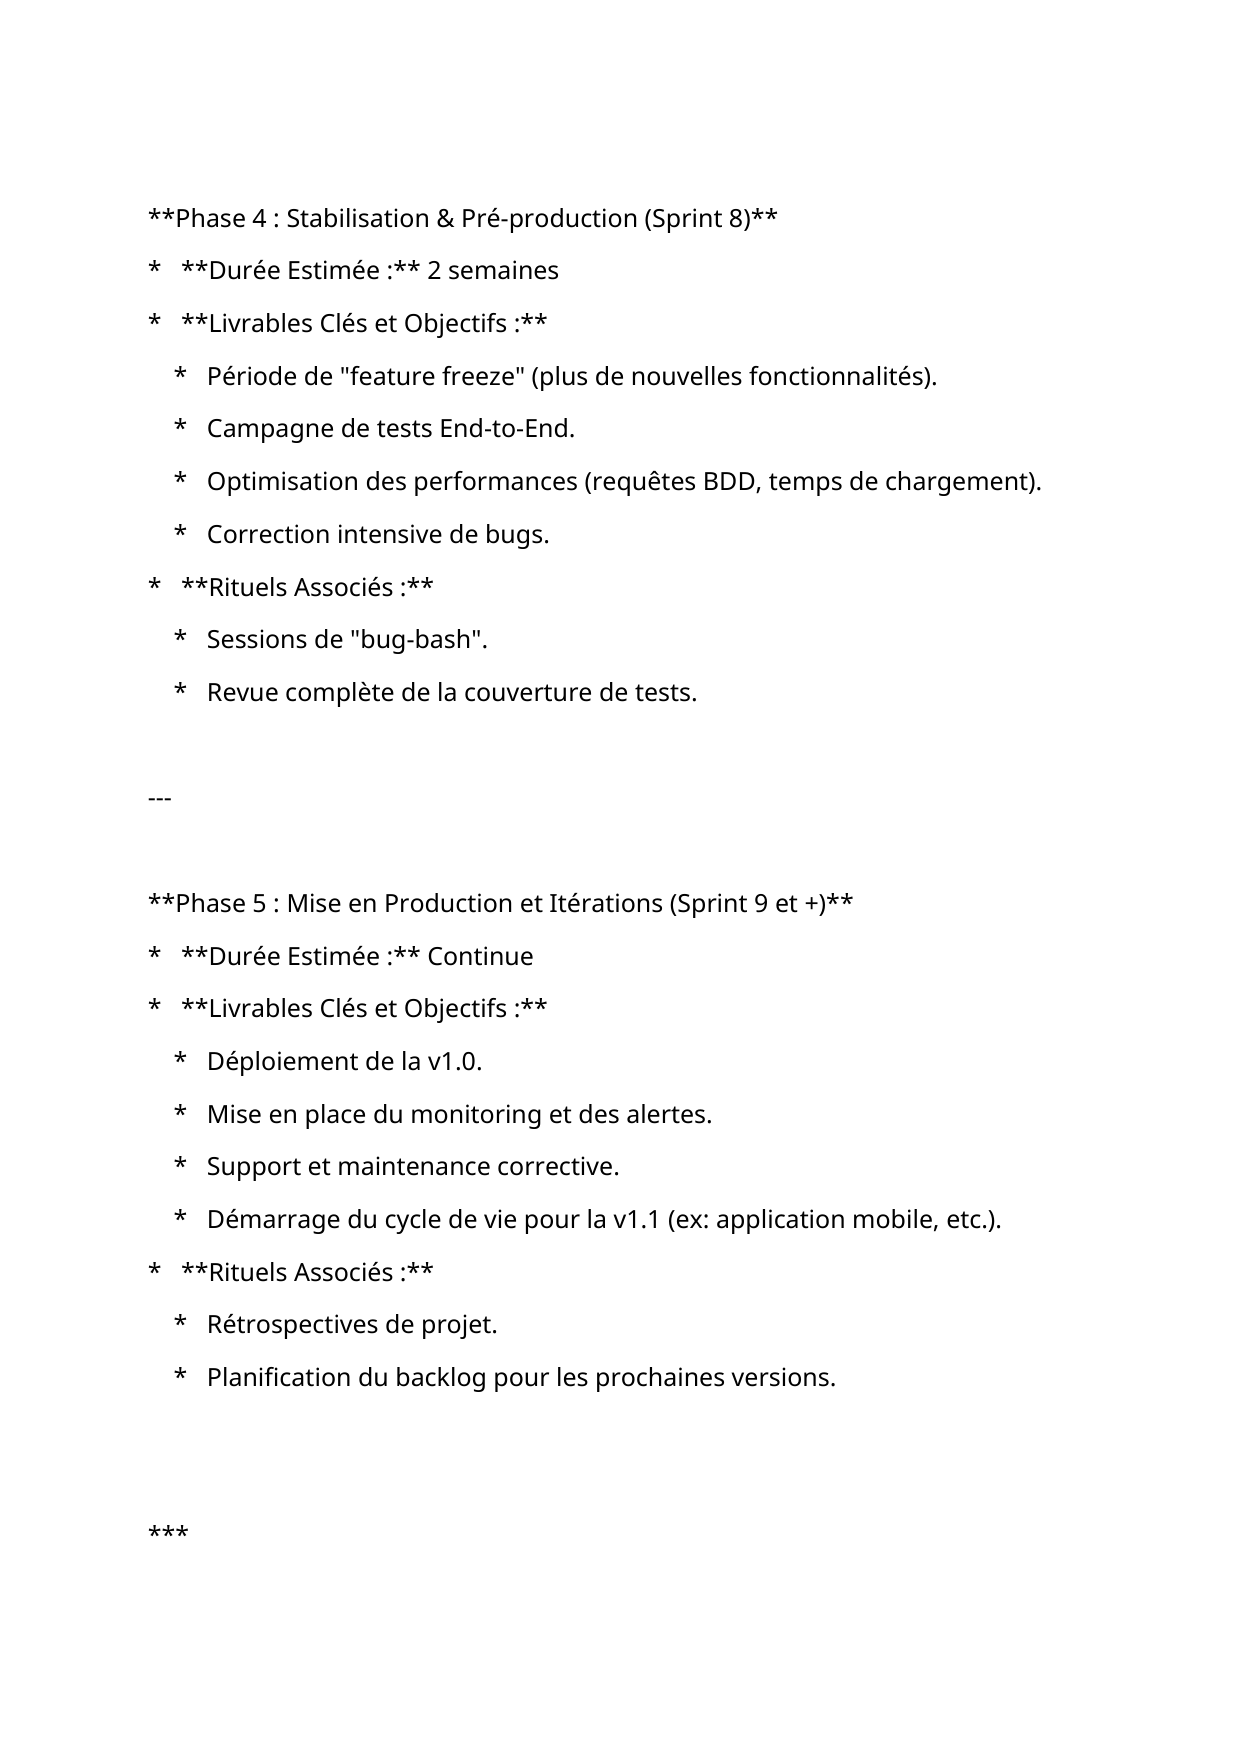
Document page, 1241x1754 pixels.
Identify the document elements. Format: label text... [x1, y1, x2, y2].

text * **Livrables Clés et Objectifs :** [148, 991, 1093, 1025]
text * Campagne de tests End-to-End. [148, 411, 1093, 445]
text * Période de "feature freeze" (plus de nouvelles fonctionnalités). [148, 358, 1093, 392]
text * Sessions de "bug-bash". [148, 622, 1093, 656]
text * Démarrage du cycle de vie pour la v1.1 (ex: application mobile, etc.). [148, 1202, 1093, 1236]
text * Planification du backlog pour les prochaines versions. [148, 1360, 1093, 1394]
text * Rétrospectives de projet. [148, 1307, 1093, 1341]
text * **Rituels Associés :** [148, 1254, 1093, 1288]
text * **Durée Estimée :** 2 semaines [148, 253, 1093, 287]
text * Déploiement de la v1.0. [148, 1044, 1093, 1078]
text *** [148, 1518, 1093, 1552]
text * Support et maintenance corrective. [148, 1149, 1093, 1183]
text * **Durée Estimée :** Continue [148, 938, 1093, 972]
text * Correction intensive de bugs. [148, 517, 1093, 551]
text --- [148, 780, 1093, 814]
text * Mise en place du monitoring et des alertes. [148, 1096, 1093, 1130]
text * **Rituels Associés :** [148, 569, 1093, 603]
text **Phase 5 : Mise en Production et Itérations (Sprint 9 et +)** [148, 886, 1093, 919]
text **Phase 4 : Stabilisation & Pré-production (Sprint 8)** [148, 200, 1093, 234]
text * Optimisation des performances (requêtes BDD, temps de chargement). [148, 464, 1093, 498]
text * **Livrables Clés et Objectifs :** [148, 306, 1093, 340]
text * Revue complète de la couverture de tests. [148, 675, 1093, 709]
